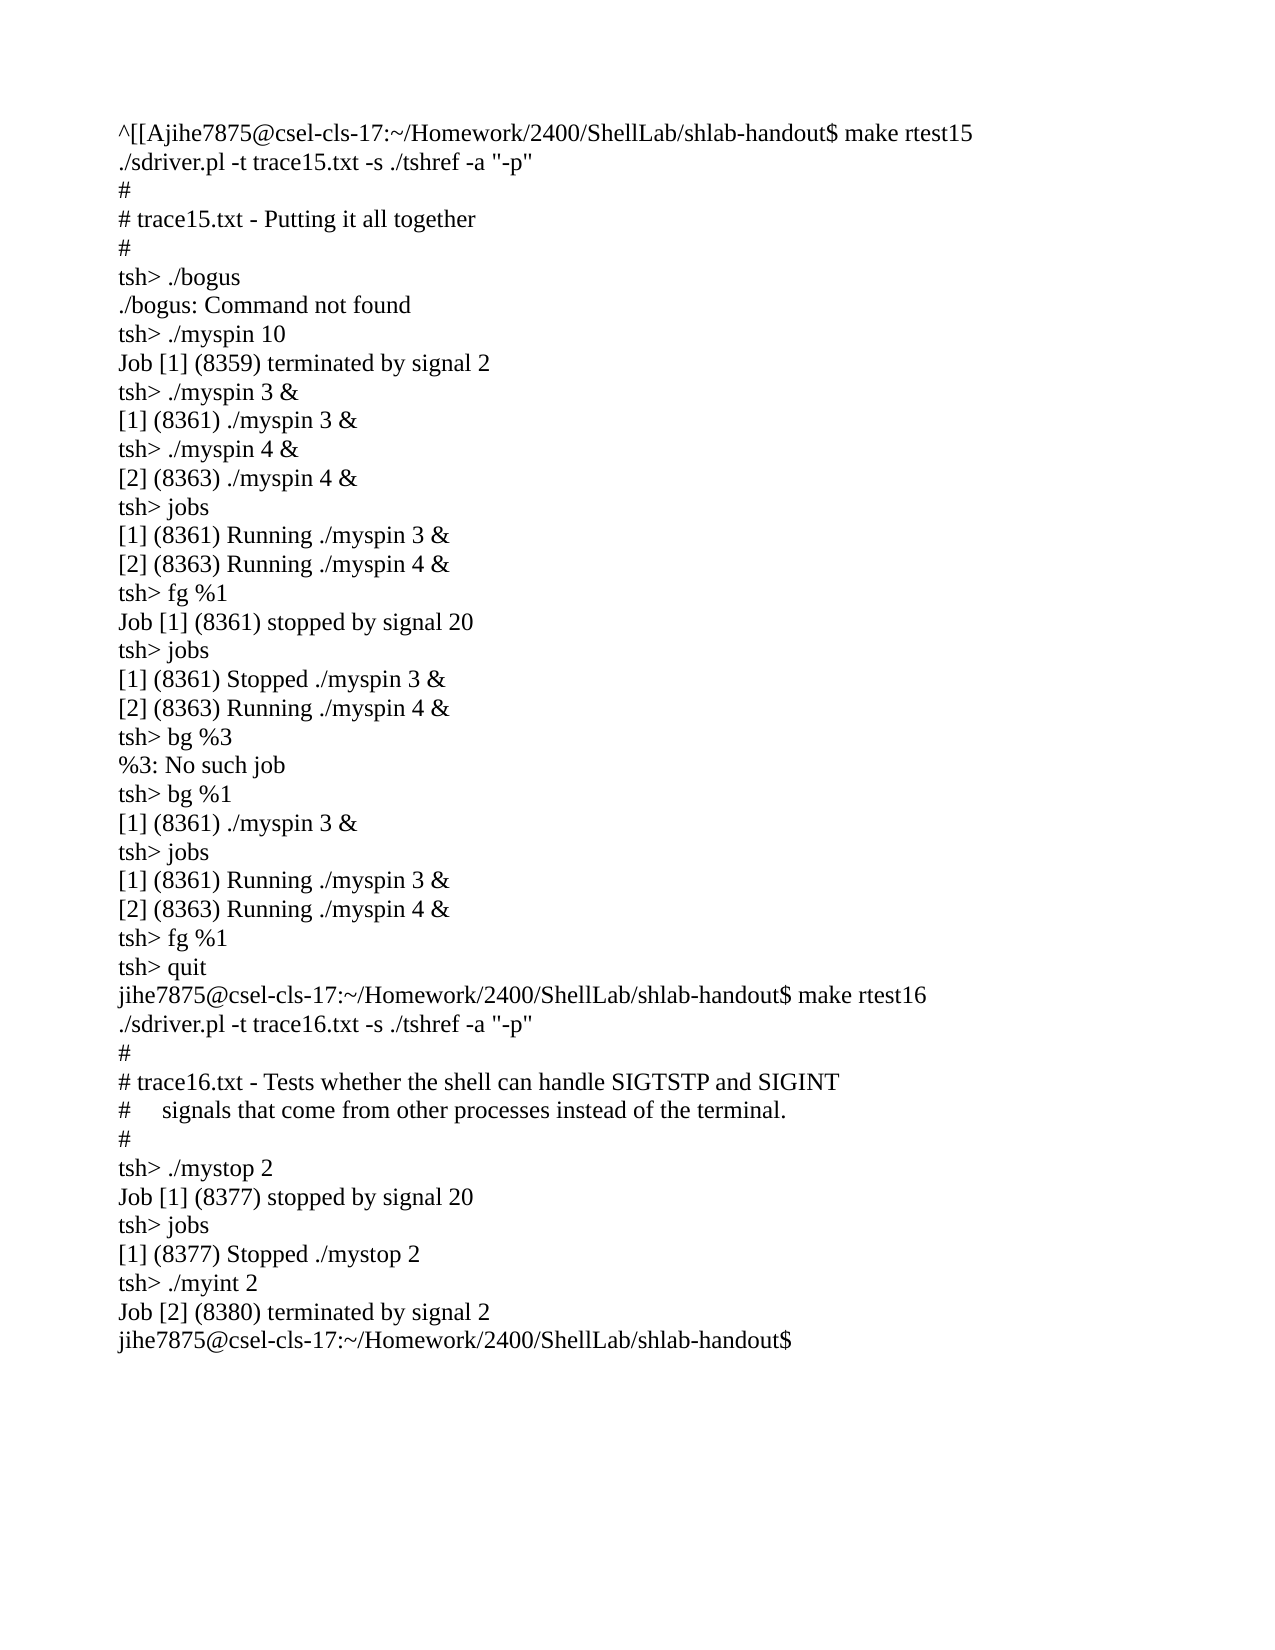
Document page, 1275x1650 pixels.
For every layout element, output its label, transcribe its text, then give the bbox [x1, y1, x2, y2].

text Job [1] (8377) stopped by signal 20 [118, 1182, 1157, 1211]
text ./bogus: Command not found [118, 291, 1157, 319]
text tsh> fg %1 [118, 923, 1157, 952]
text Job [1] (8359) terminated by signal 2 [118, 348, 1157, 377]
text # trace16.txt - Tests whether the shell can handle SIGTSTP and SIGINT [118, 1067, 1157, 1096]
text [1] (8361) Running ./myspin 3 & [118, 521, 1157, 549]
text jihe7875@csel-cls-17:~/Homework/2400/ShellLab/shlab-handout$ [118, 1326, 1157, 1354]
text [1] (8361) ./myspin 3 & [118, 406, 1157, 434]
text # [118, 1124, 1157, 1153]
text [2] (8363) ./myspin 4 & [118, 463, 1157, 492]
text Job [1] (8361) stopped by signal 20 [118, 607, 1157, 636]
text # [118, 1038, 1157, 1067]
text tsh> ./mystop 2 [118, 1153, 1157, 1182]
text tsh> bg %1 [118, 779, 1157, 808]
text tsh> jobs [118, 1211, 1157, 1239]
text tsh> jobs [118, 837, 1157, 866]
text [1] (8361) Running ./myspin 3 & [118, 866, 1157, 894]
text tsh> fg %1 [118, 578, 1157, 607]
text tsh> ./myspin 3 & [118, 377, 1157, 406]
text # trace15.txt - Putting it all together [118, 204, 1157, 233]
text tsh> jobs [118, 636, 1157, 664]
text tsh> jobs [118, 492, 1157, 521]
text # [118, 176, 1157, 204]
text ./sdriver.pl -t trace16.txt -s ./tshref -a "-p" [118, 1009, 1157, 1038]
text [2] (8363) Running ./myspin 4 & [118, 549, 1157, 578]
text tsh> ./myspin 10 [118, 319, 1157, 348]
text [1] (8361) Stopped ./myspin 3 & [118, 664, 1157, 693]
text ^[[Ajihe7875@csel-cls-17:~/Homework/2400/ShellLab/shlab-handout$ make rtest15 [118, 118, 1157, 147]
text [1] (8361) ./myspin 3 & [118, 808, 1157, 837]
text tsh> ./bogus [118, 262, 1157, 291]
text Job [2] (8380) terminated by signal 2 [118, 1297, 1157, 1326]
text jihe7875@csel-cls-17:~/Homework/2400/ShellLab/shlab-handout$ make rtest16 [118, 981, 1157, 1009]
text %3: No such job [118, 751, 1157, 779]
text # [118, 233, 1157, 262]
text ./sdriver.pl -t trace15.txt -s ./tshref -a "-p" [118, 147, 1157, 176]
text [1] (8377) Stopped ./mystop 2 [118, 1239, 1157, 1268]
text # signals that come from other processes instead of the terminal. [118, 1096, 1157, 1124]
text tsh> ./myspin 4 & [118, 434, 1157, 463]
text tsh> quit [118, 952, 1157, 981]
text [2] (8363) Running ./myspin 4 & [118, 693, 1157, 722]
text tsh> bg %3 [118, 722, 1157, 751]
text tsh> ./myint 2 [118, 1268, 1157, 1297]
text [2] (8363) Running ./myspin 4 & [118, 894, 1157, 923]
